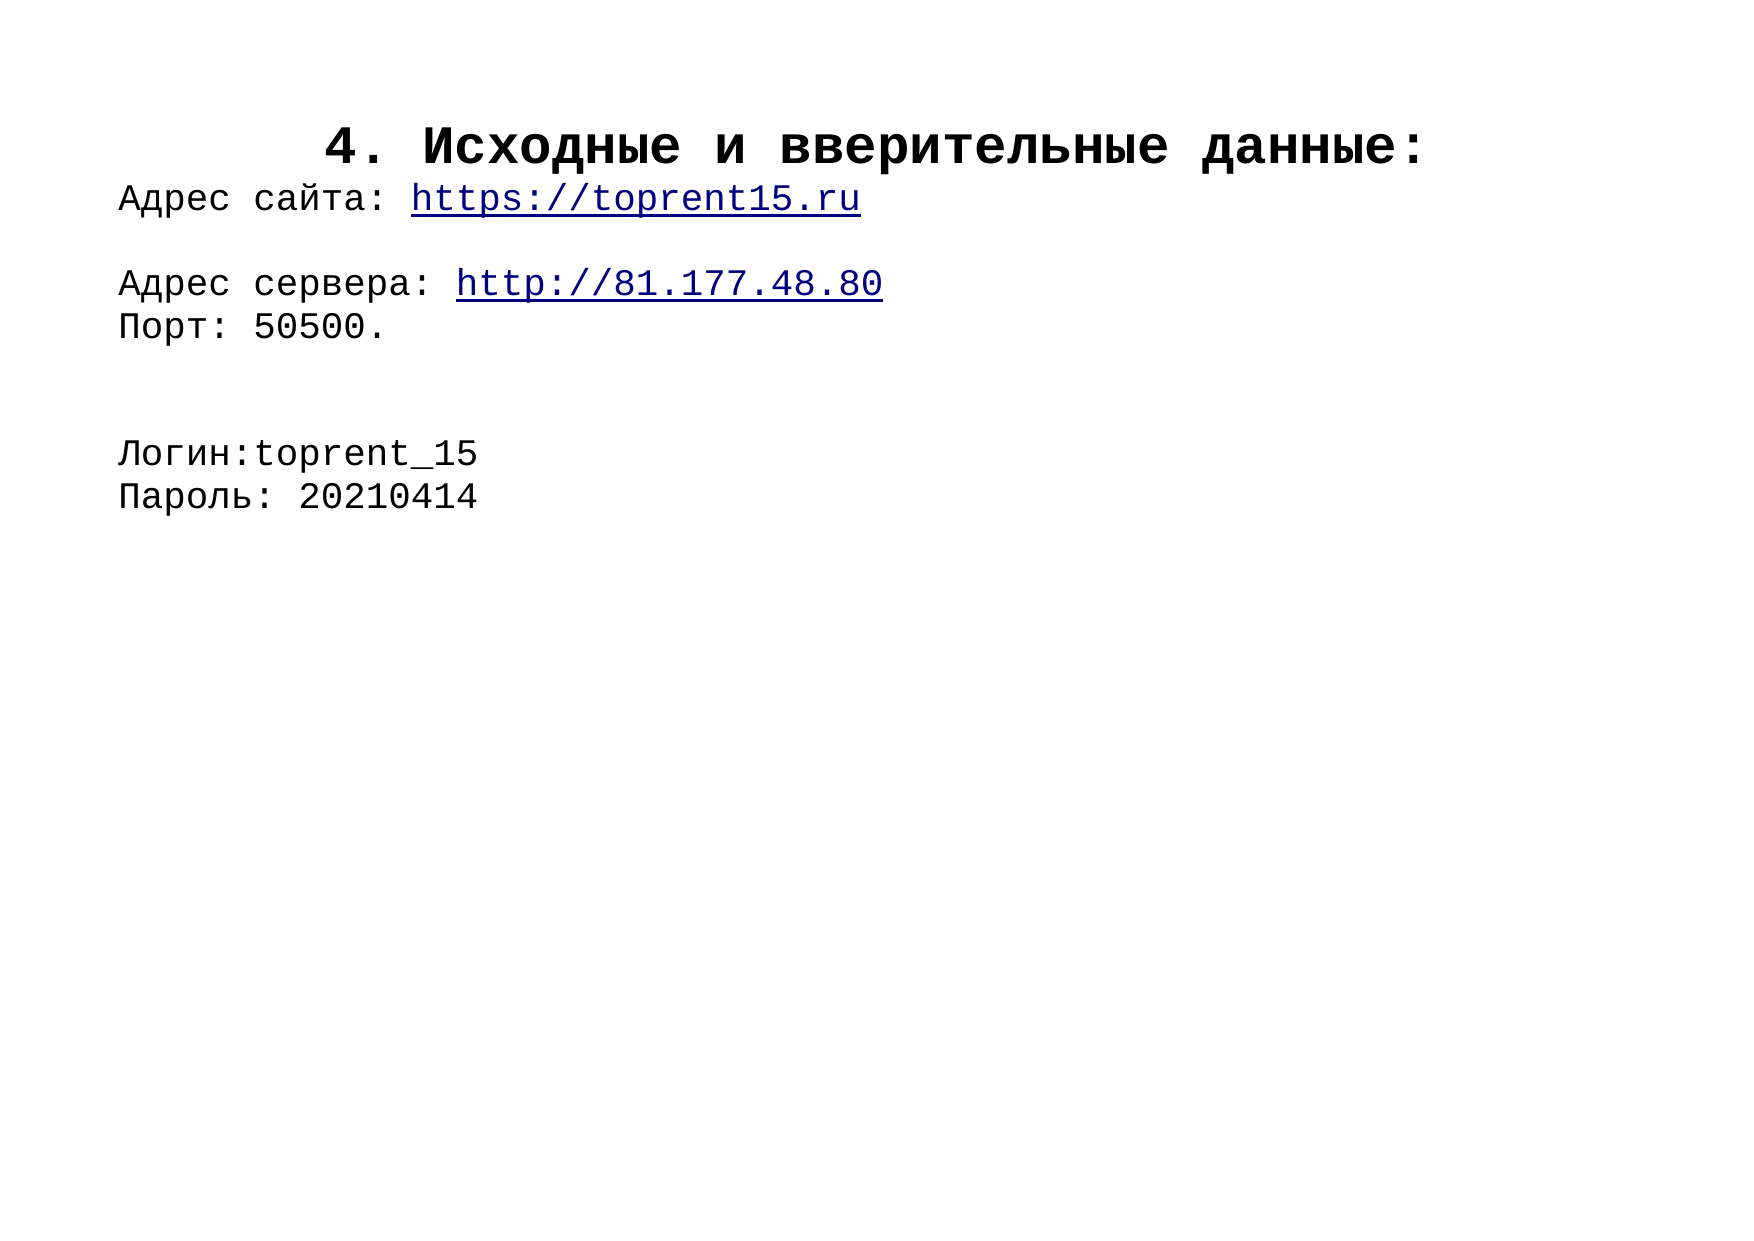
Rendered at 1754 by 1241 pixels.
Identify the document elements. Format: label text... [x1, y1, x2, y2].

text 4. Исходные и вверительные данные: [118, 118, 1636, 179]
text Адрес сервера: http://81.177.48.80 [118, 264, 1636, 307]
text Порт: 50500. [118, 307, 1636, 349]
text Пароль: 20210414 [118, 477, 1636, 519]
text Логин:toprent_15 [118, 434, 1636, 477]
text Адрес сайта: https://toprent15.ru [118, 179, 1636, 222]
